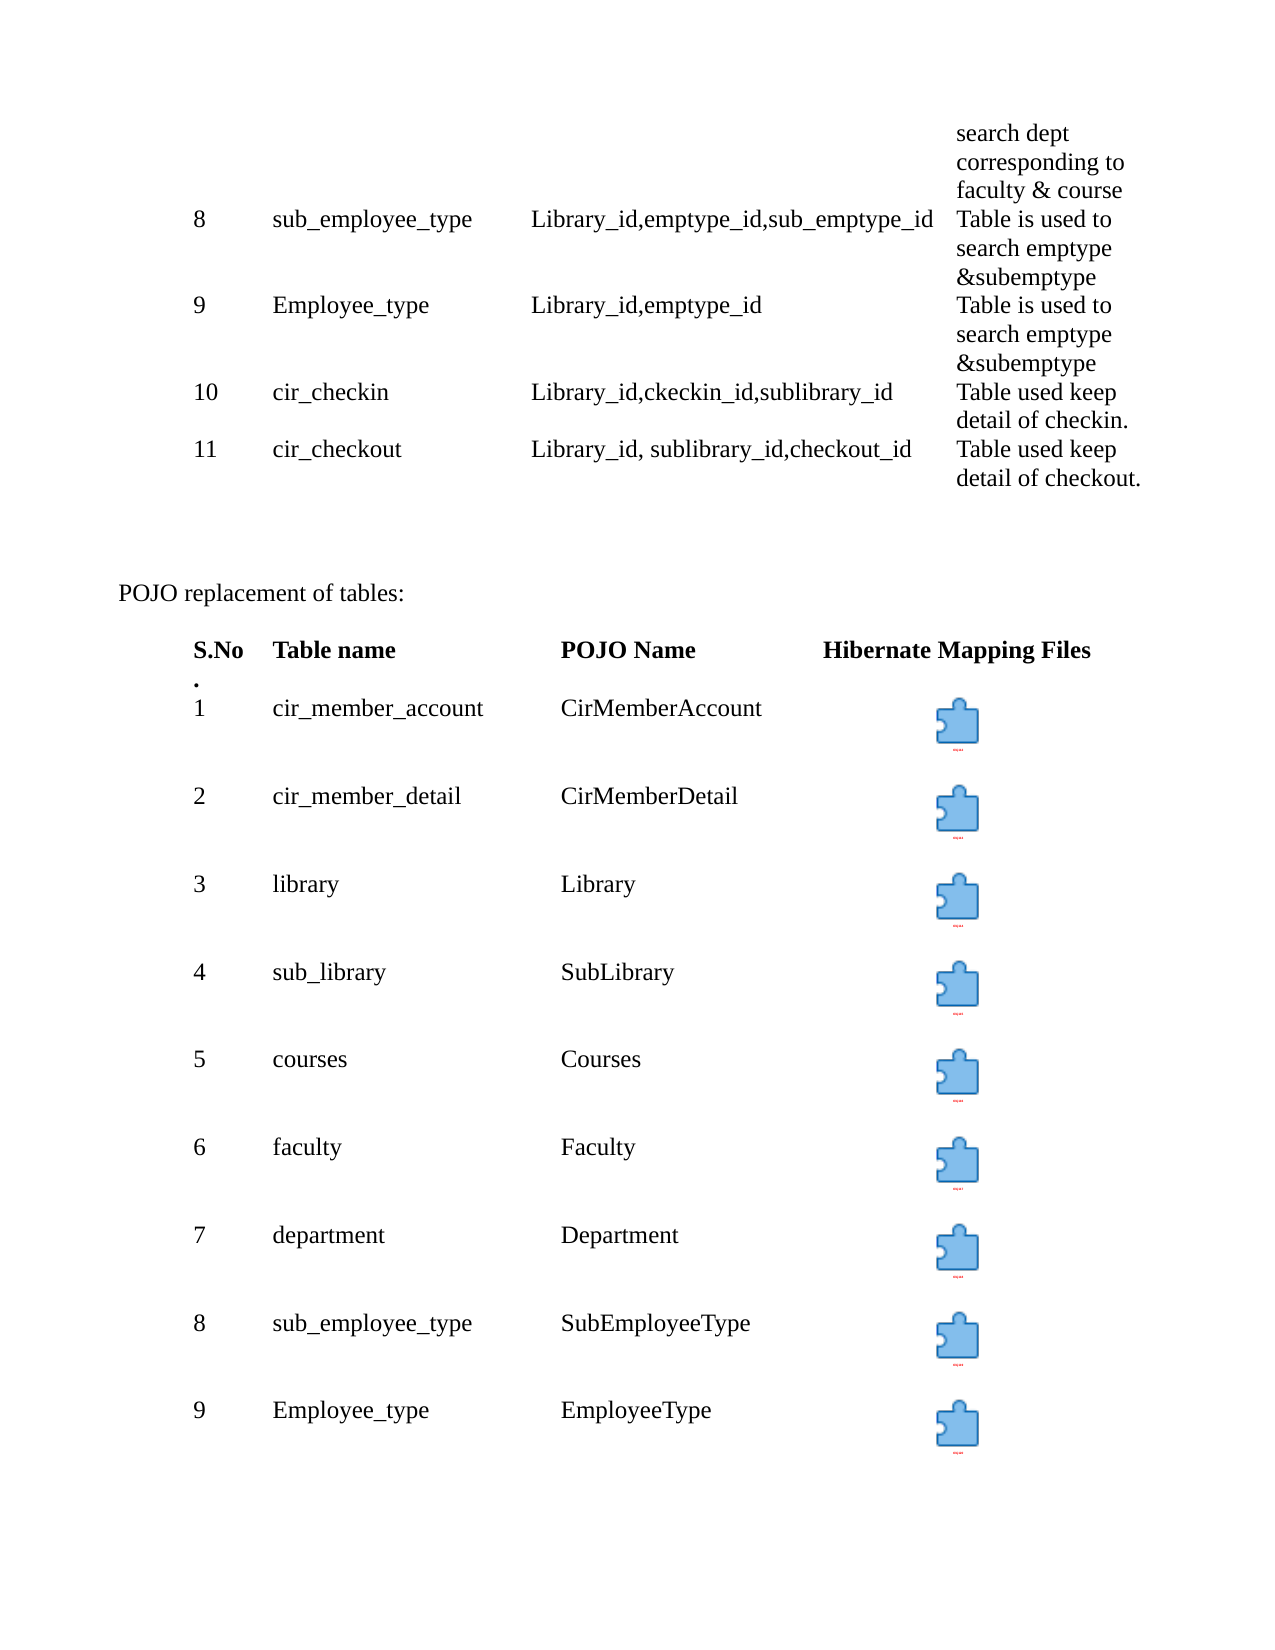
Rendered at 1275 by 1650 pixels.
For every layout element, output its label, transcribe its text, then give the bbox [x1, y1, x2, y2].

table_cell 7 [182, 1220, 261, 1308]
table_cell Table is used to search emptype &subemptype [945, 204, 1168, 291]
table_cell [812, 1308, 1104, 1396]
table_cell Department [549, 1220, 812, 1308]
table_cell Library_id,emptype_id,sub_emptype_id [520, 204, 945, 291]
table_cell search dept corresponding to faculty & course [945, 118, 1168, 204]
table_cell cir_checkout [261, 434, 519, 492]
table_cell 10 [182, 377, 261, 434]
table_header POJO Name [549, 636, 812, 693]
table_cell Library [549, 869, 812, 957]
table_cell cir_checkin [261, 377, 519, 434]
table_cell SubEmployeeType [549, 1308, 812, 1396]
table_cell EmployeeType [549, 1396, 812, 1483]
table_header Hibernate Mapping Files [812, 636, 1104, 693]
table_cell CirMemberAccount [549, 693, 812, 781]
table_cell SubLibrary [549, 957, 812, 1044]
table_cell 8 [182, 1308, 261, 1396]
table_cell faculty [261, 1132, 549, 1220]
table_cell [812, 693, 1104, 781]
table_cell Courses [549, 1044, 812, 1132]
table_cell 6 [182, 1132, 261, 1220]
table_cell [520, 118, 945, 204]
table_cell [261, 118, 519, 204]
table_cell Table is used to search emptype &subemptype [945, 291, 1168, 377]
table_cell 9 [182, 1396, 261, 1483]
table_cell Table used keep detail of checkin. [945, 377, 1168, 434]
table_cell [812, 1396, 1104, 1483]
table_cell sub_employee_type [261, 204, 519, 291]
table_cell [812, 1132, 1104, 1220]
table_cell [182, 118, 261, 204]
table_cell 4 [182, 957, 261, 1044]
table_cell [812, 1220, 1104, 1308]
table_cell courses [261, 1044, 549, 1132]
table_cell cir_member_detail [261, 781, 549, 869]
table_cell Employee_type [261, 291, 519, 377]
table_cell Employee_type [261, 1396, 549, 1483]
table_cell sub_library [261, 957, 549, 1044]
table_cell [812, 781, 1104, 869]
table_cell department [261, 1220, 549, 1308]
list POJO replacement of tables: [118, 578, 1157, 607]
table_cell Library_id,emptype_id [520, 291, 945, 377]
table_cell 11 [182, 434, 261, 492]
table_cell 8 [182, 204, 261, 291]
table_cell library [261, 869, 549, 957]
table_cell 9 [182, 291, 261, 377]
table_cell sub_employee_type [261, 1308, 549, 1396]
table_cell CirMemberDetail [549, 781, 812, 869]
table_cell Table used keep detail of checkout. [945, 434, 1168, 492]
table_cell [812, 869, 1104, 957]
table_cell 5 [182, 1044, 261, 1132]
table_cell cir_member_account [261, 693, 549, 781]
table_cell [812, 1044, 1104, 1132]
table_cell Library_id, sublibrary_id,checkout_id [520, 434, 945, 492]
table_cell 2 [182, 781, 261, 869]
table_header Table name [261, 636, 549, 693]
table_cell 1 [182, 693, 261, 781]
table_cell 3 [182, 869, 261, 957]
table_cell [812, 957, 1104, 1044]
table_cell Faculty [549, 1132, 812, 1220]
table_header S.No. [182, 636, 261, 693]
table_cell Library_id,ckeckin_id,sublibrary_id [520, 377, 945, 434]
